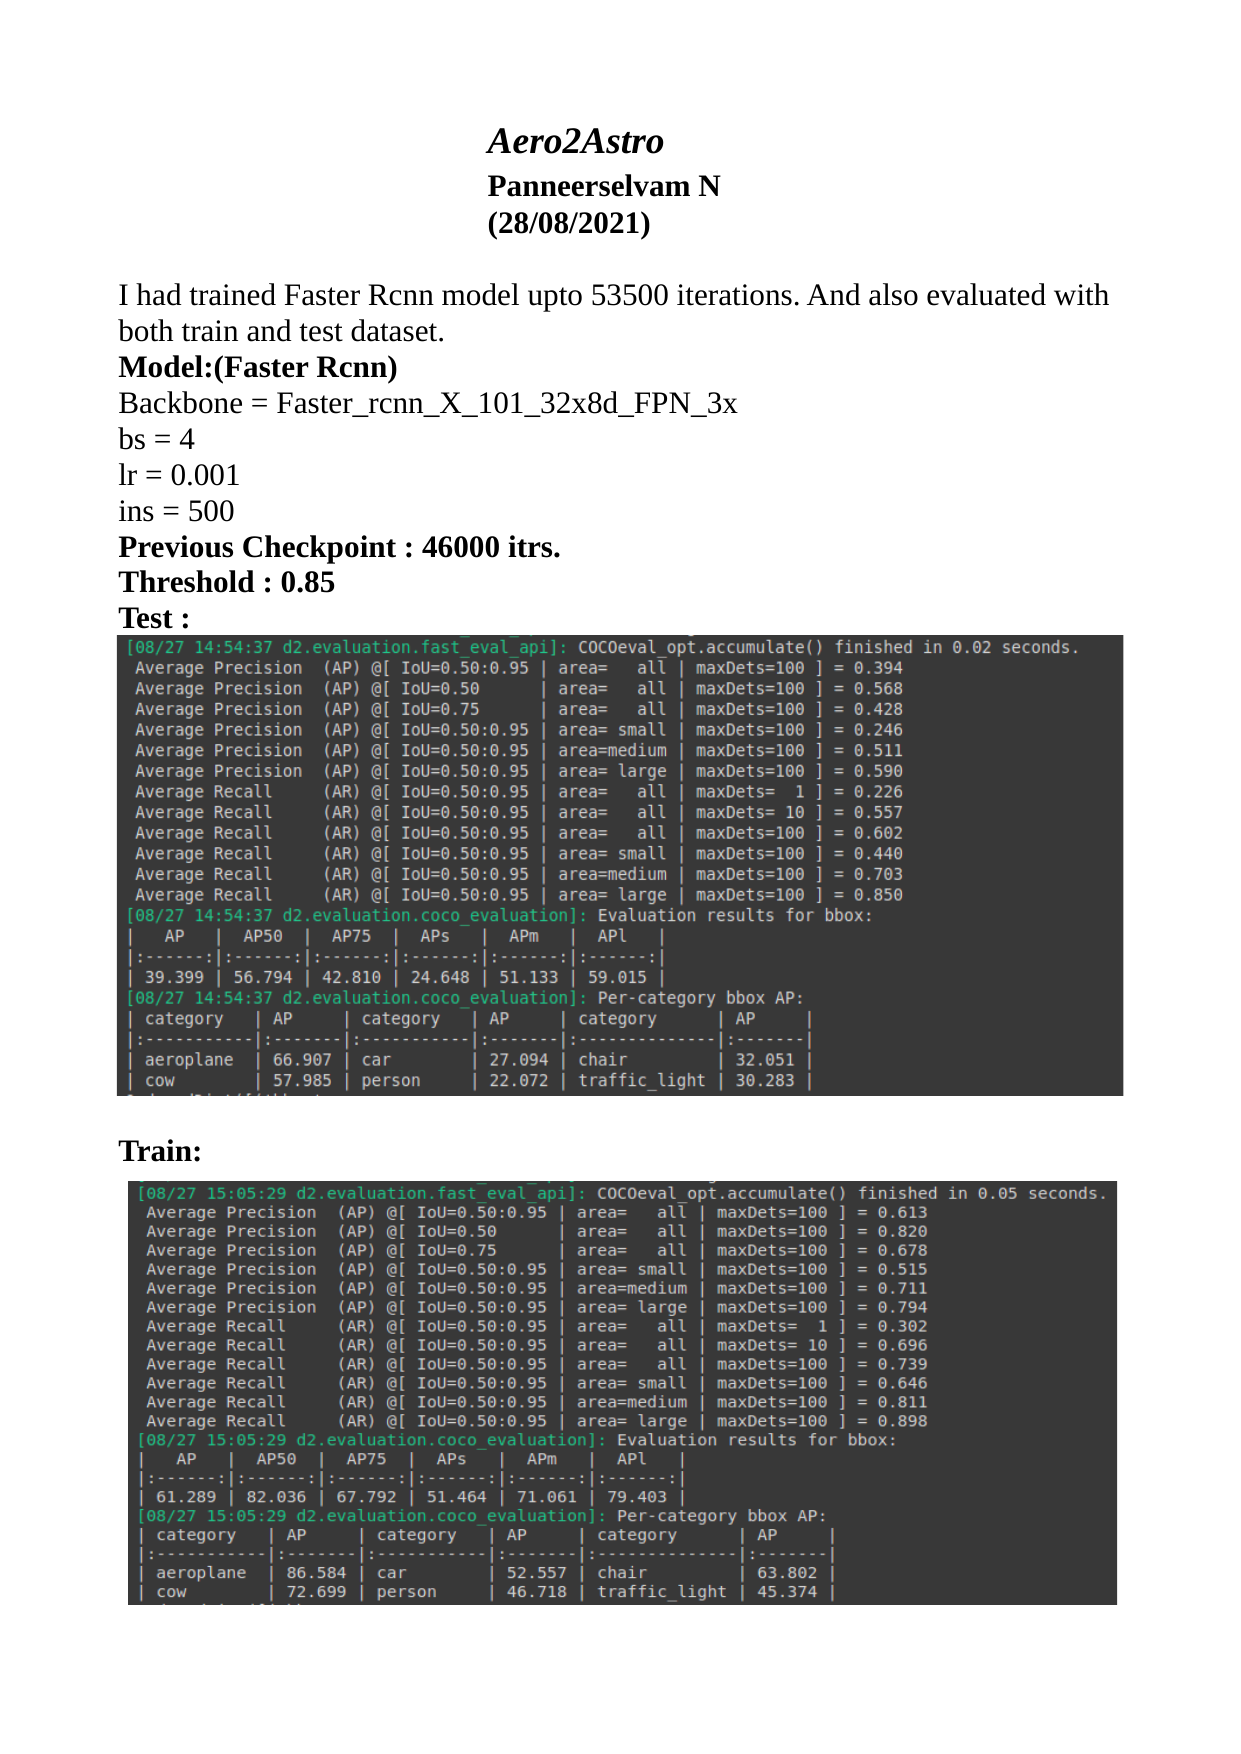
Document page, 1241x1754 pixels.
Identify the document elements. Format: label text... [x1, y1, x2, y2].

text I had trained Faster Rcnn model upto 53500 iterations. And also evaluated with both train and test dataset. [118, 276, 1122, 348]
picture [128, 1181, 1118, 1605]
picture [116, 635, 1124, 1096]
text bs = 4 [118, 420, 1122, 456]
text Model:(Faster Rcnn) [118, 348, 1122, 384]
text Previous Checkpoint : 46000 itrs. [118, 528, 1122, 564]
text Train: [118, 1132, 1122, 1168]
text Test : [118, 600, 1122, 635]
text lr = 0.001 [118, 456, 1122, 492]
text Panneerselvam N [118, 161, 1122, 204]
text ins = 500 [118, 492, 1122, 528]
text Threshold : 0.85 [118, 564, 1122, 600]
text Aero2Astro [118, 118, 1122, 161]
text Backbone = Faster_rcnn_X_101_32x8d_FPN_3x [118, 384, 1122, 420]
text (28/08/2021) [118, 204, 1122, 240]
